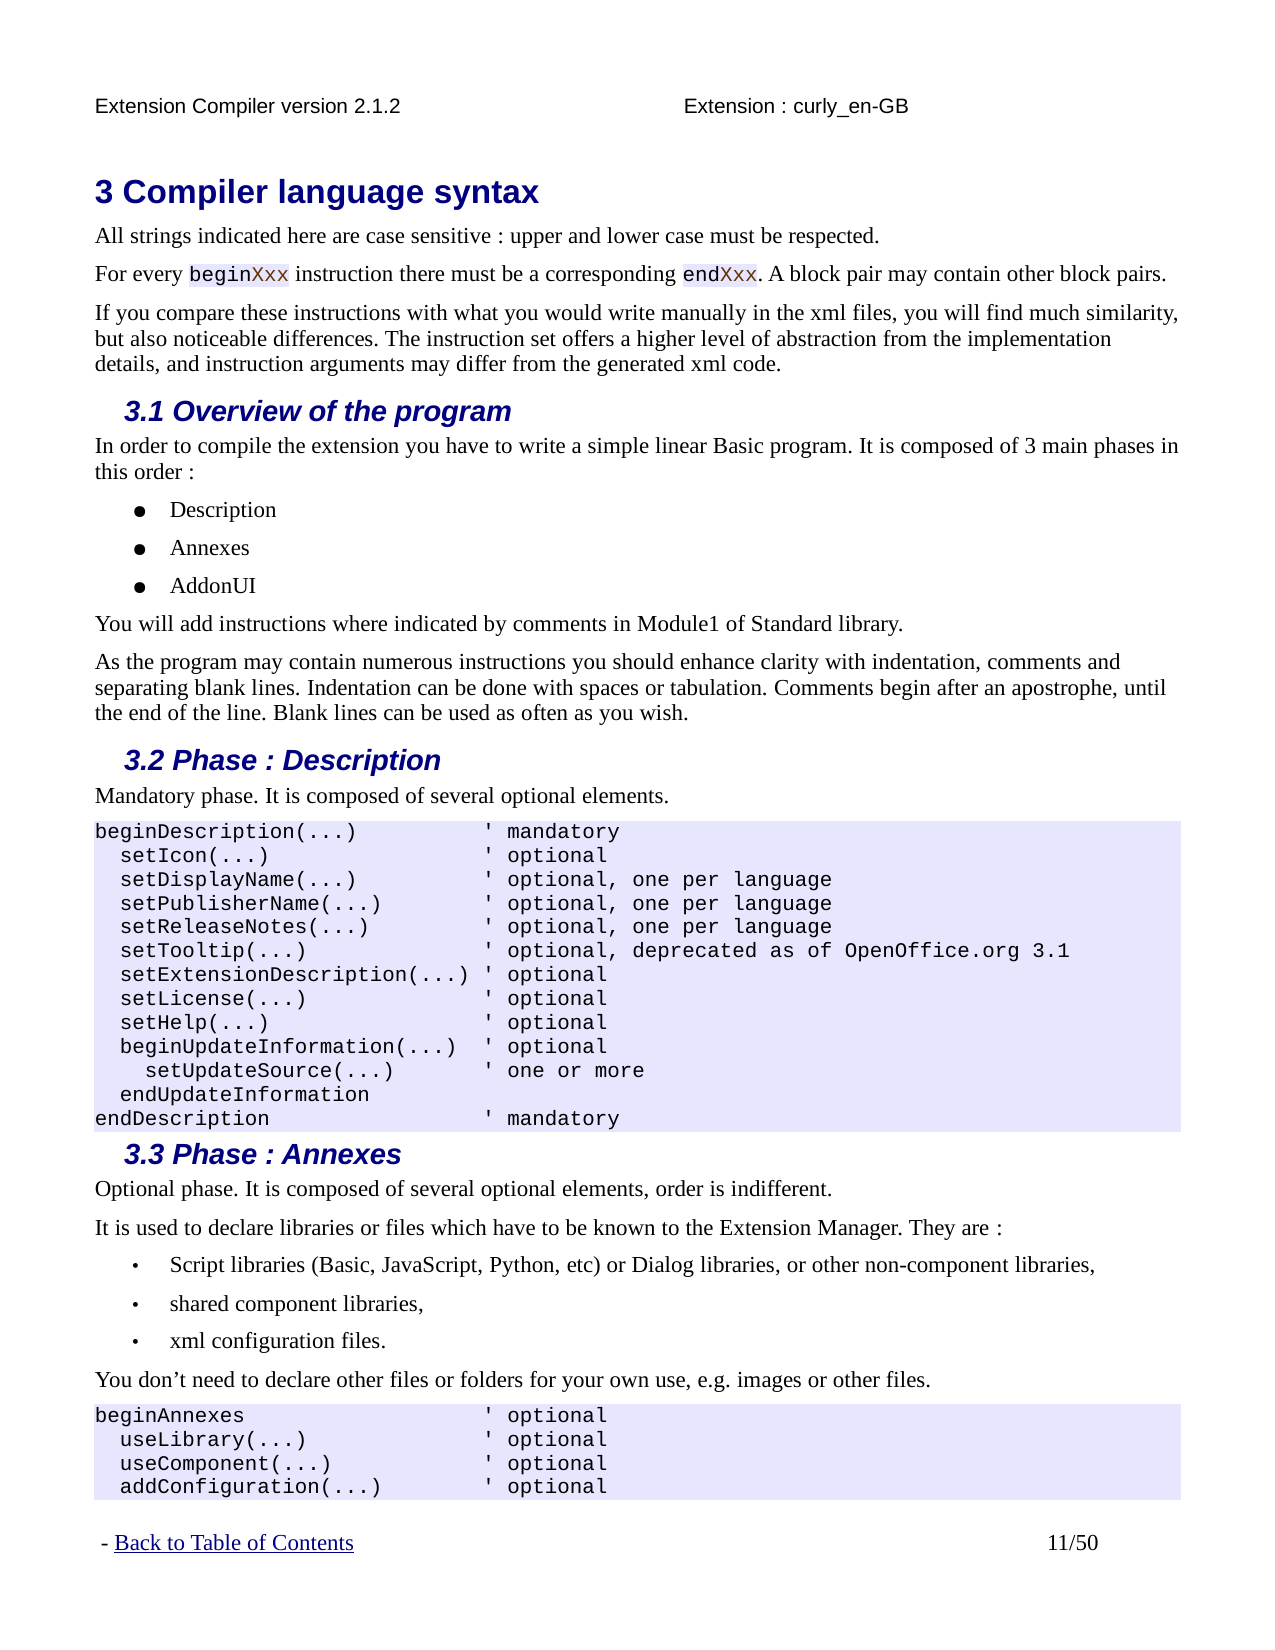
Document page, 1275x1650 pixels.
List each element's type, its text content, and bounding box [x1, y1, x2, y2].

list Description [132, 497, 1181, 522]
text useComponent(...) ' optional [94, 1452, 1181, 1476]
text setPublisherName(...) ' optional, one per language [94, 892, 1181, 916]
subtitle Overview of the program [124, 395, 1181, 427]
text setDisplayName(...) ' optional, one per language [94, 868, 1181, 892]
text beginAnnexes ' optional [94, 1404, 1181, 1428]
text You don’t need to declare other files or folders for your own use, e.g. images or other files. [94, 1366, 1181, 1392]
text You will add instructions where indicated by comments in Module1 of Standard library. [94, 611, 1181, 637]
text setExtensionDescription(...) ' optional [94, 964, 1181, 988]
list AddonUI [132, 573, 1181, 598]
text For every beginXxx instruction there must be a corresponding endXxx. A block pair may contain other block pairs. [94, 261, 1181, 287]
text useLibrary(...) ' optional [94, 1428, 1181, 1452]
text endDescription ' mandatory [94, 1108, 1181, 1132]
list shared component libraries, [132, 1290, 1181, 1316]
text setLicense(...) ' optional [94, 988, 1181, 1012]
text All strings indicated here are case sensitive : upper and lower case must be respected. [94, 222, 1181, 248]
text beginDescription(...) ' mandatory [94, 821, 1181, 844]
text endUpdateInformation [94, 1084, 1181, 1108]
text setReleaseNotes(...) ' optional, one per language [94, 916, 1181, 940]
subtitle Phase : Description [124, 744, 1181, 777]
text setHelp(...) ' optional [94, 1012, 1181, 1036]
list Annexes [132, 535, 1181, 561]
text addConfiguration(...) ' optional [94, 1476, 1181, 1500]
subtitle Phase : Annexes [124, 1138, 1181, 1170]
text In order to compile the extension you have to write a simple linear Basic program. It is composed of 3 main phases in this order : [94, 433, 1181, 484]
subtitle Compiler language syntax [94, 172, 1181, 210]
text setTooltip(...) ' optional, deprecated as of OpenOffice.org 3.1 [94, 940, 1181, 964]
text setIcon(...) ' optional [94, 844, 1181, 868]
text beginUpdateInformation(...) ' optional [94, 1036, 1181, 1060]
text If you compare these instructions with what you would write manually in the xml files, you will find much similarity, but also noticeable differences. The instruction set offers a higher level of abstraction from the implementation details, and instruction arguments may differ from the generated xml code. [94, 300, 1181, 377]
text As the program may contain numerous instructions you should enhance clarity with indentation, comments and separating blank lines. Indentation can be done with spaces or tabulation. Comments begin after an apostrophe, until the end of the line. Blank lines can be used as often as you wish. [94, 649, 1181, 726]
text It is used to declare libraries or files which have to be known to the Extension Manager. They are : [94, 1214, 1181, 1240]
text setUpdateSource(...) ' one or more [94, 1060, 1181, 1084]
list xml configuration files. [132, 1328, 1181, 1354]
text Mandatory phase. It is composed of several optional elements. [94, 782, 1181, 808]
list Script libraries (Basic, JavaScript, Python, etc) or Dialog libraries, or other non-component libraries, [132, 1252, 1181, 1278]
text Optional phase. It is composed of several optional elements, order is indifferent. [94, 1176, 1181, 1202]
